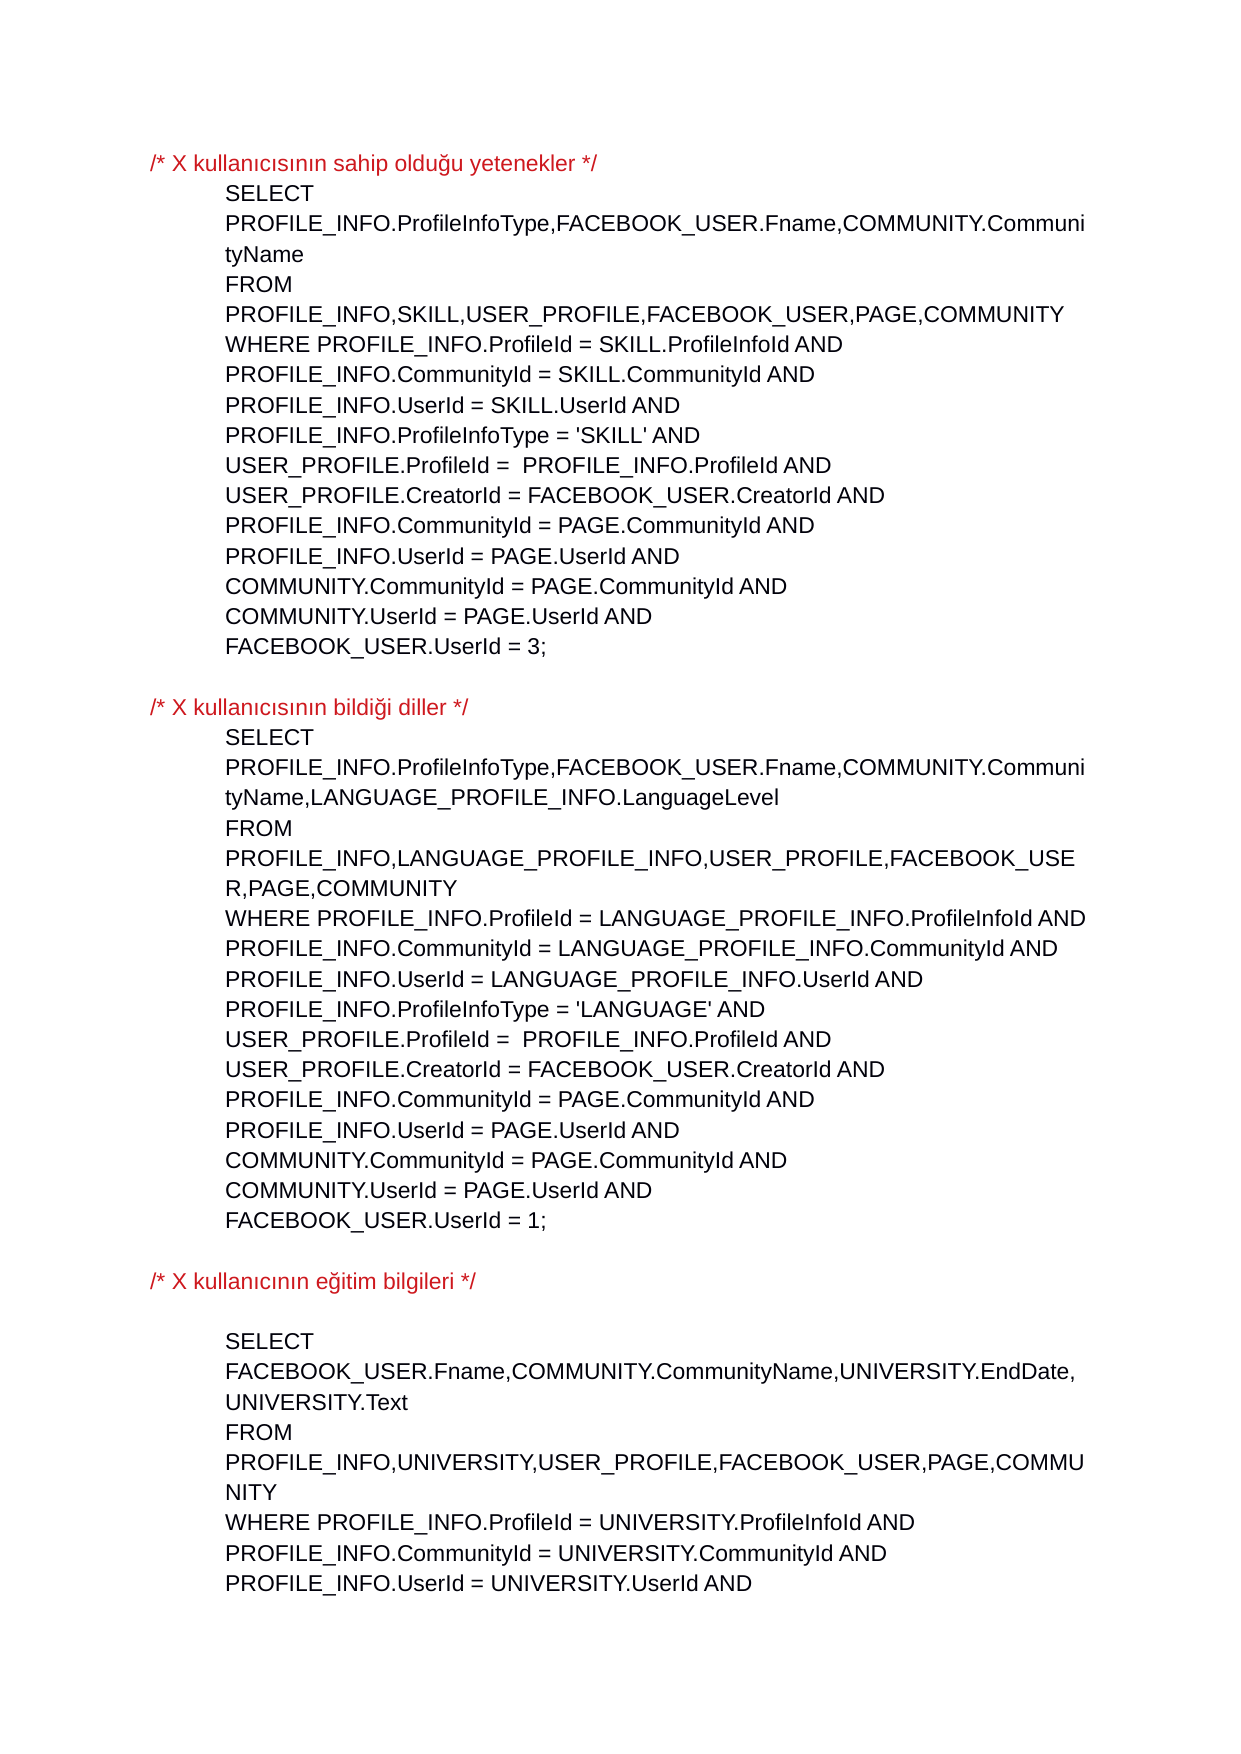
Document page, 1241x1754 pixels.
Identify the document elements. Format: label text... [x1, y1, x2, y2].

text /* X kullanıcısının bildiği diller */ [150, 694, 1090, 720]
text USER_PROFILE.ProfileId = PROFILE_INFO.ProfileId AND [225, 452, 1090, 478]
text USER_PROFILE.CreatorId = FACEBOOK_USER.CreatorId AND [225, 1056, 1090, 1083]
text COMMUNITY.CommunityId = PAGE.CommunityId AND [225, 1147, 1090, 1173]
text PROFILE_INFO.CommunityId = SKILL.CommunityId AND [225, 361, 1090, 388]
text WHERE PROFILE_INFO.ProfileId = UNIVERSITY.ProfileInfoId AND [225, 1509, 1090, 1536]
text PROFILE_INFO.UserId = SKILL.UserId AND [225, 392, 1090, 418]
text WHERE PROFILE_INFO.ProfileId = SKILL.ProfileInfoId AND [225, 331, 1090, 358]
text FROM PROFILE_INFO,SKILL,USER_PROFILE,FACEBOOK_USER,PAGE,COMMUNITY [225, 271, 1090, 327]
text FACEBOOK_USER.UserId = 3; [225, 633, 1090, 660]
text FROM PROFILE_INFO,UNIVERSITY,USER_PROFILE,FACEBOOK_USER,PAGE,COMMUNITY [225, 1419, 1090, 1506]
text COMMUNITY.CommunityId = PAGE.CommunityId AND [225, 573, 1090, 599]
text SELECT PROFILE_INFO.ProfileInfoType,FACEBOOK_USER.Fname,COMMUNITY.CommunityName,LANGUAGE_PROFILE_INFO.LanguageLevel [225, 724, 1090, 811]
text /* X kullanıcısının sahip olduğu yetenekler */ [150, 150, 1090, 176]
text PROFILE_INFO.UserId = UNIVERSITY.UserId AND [225, 1570, 1090, 1596]
text COMMUNITY.UserId = PAGE.UserId AND [225, 603, 1090, 629]
text PROFILE_INFO.UserId = PAGE.UserId AND [225, 543, 1090, 569]
text SELECT PROFILE_INFO.ProfileInfoType,FACEBOOK_USER.Fname,COMMUNITY.CommunityName [225, 180, 1090, 267]
text PROFILE_INFO.UserId = PAGE.UserId AND [225, 1117, 1090, 1143]
text PROFILE_INFO.CommunityId = PAGE.CommunityId AND [225, 1086, 1090, 1113]
text PROFILE_INFO.ProfileInfoType = 'SKILL' AND [225, 422, 1090, 448]
text FACEBOOK_USER.UserId = 1; [225, 1207, 1090, 1234]
text PROFILE_INFO.CommunityId = LANGUAGE_PROFILE_INFO.CommunityId AND [225, 935, 1090, 962]
text PROFILE_INFO.ProfileInfoType = 'LANGUAGE' AND [225, 996, 1090, 1022]
text USER_PROFILE.CreatorId = FACEBOOK_USER.CreatorId AND [225, 482, 1090, 509]
text /* X kullanıcının eğitim bilgileri */ [150, 1268, 1090, 1294]
text FROM PROFILE_INFO,LANGUAGE_PROFILE_INFO,USER_PROFILE,FACEBOOK_USER,PAGE,COMMUNITY [225, 814, 1090, 901]
text WHERE PROFILE_INFO.ProfileId = LANGUAGE_PROFILE_INFO.ProfileInfoId AND [225, 905, 1090, 932]
text USER_PROFILE.ProfileId = PROFILE_INFO.ProfileId AND [225, 1026, 1090, 1052]
text PROFILE_INFO.UserId = LANGUAGE_PROFILE_INFO.UserId AND [225, 966, 1090, 992]
text SELECT FACEBOOK_USER.Fname,COMMUNITY.CommunityName,UNIVERSITY.EndDate,UNIVERSITY.Text [225, 1328, 1090, 1415]
text COMMUNITY.UserId = PAGE.UserId AND [225, 1177, 1090, 1203]
text PROFILE_INFO.CommunityId = PAGE.CommunityId AND [225, 512, 1090, 539]
text PROFILE_INFO.CommunityId = UNIVERSITY.CommunityId AND [225, 1539, 1090, 1566]
